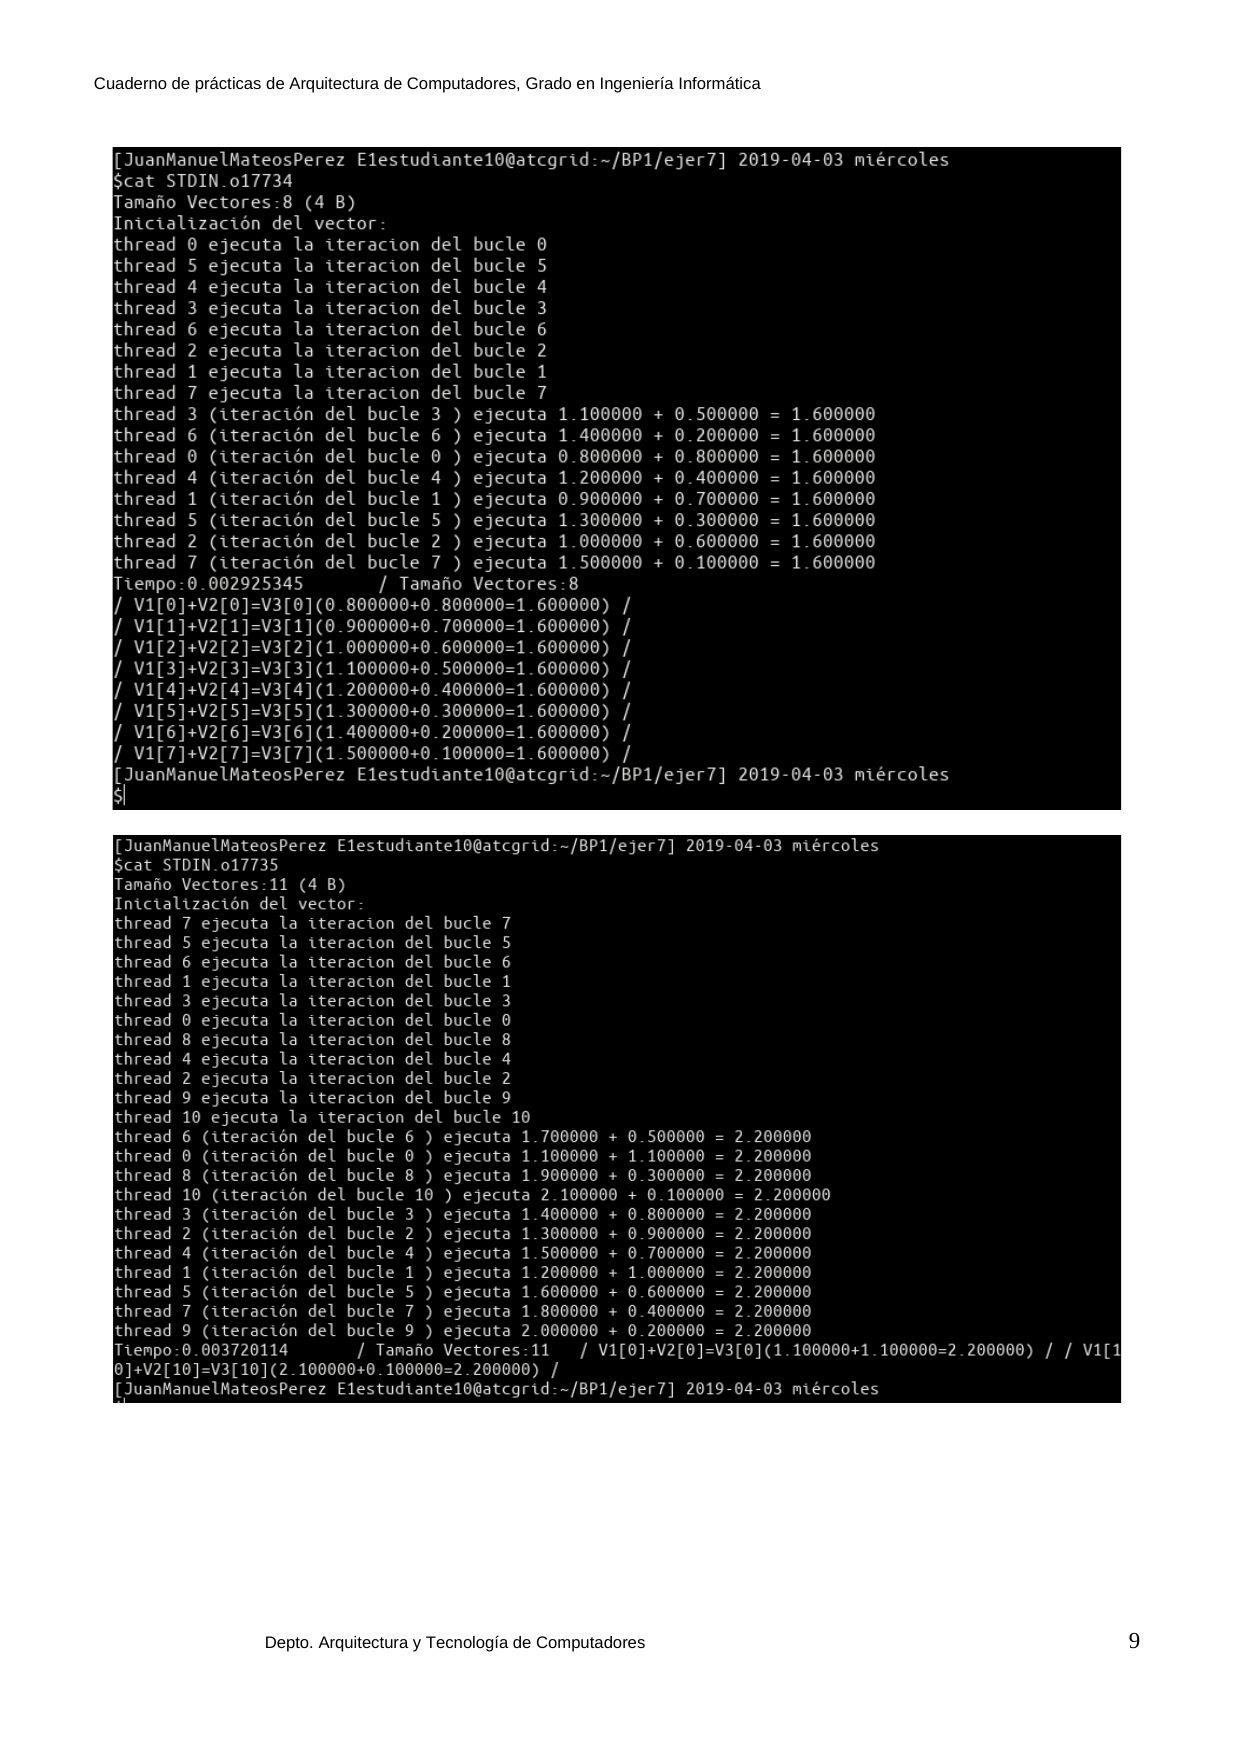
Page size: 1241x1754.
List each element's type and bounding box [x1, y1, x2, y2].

picture [112, 835, 1122, 1403]
picture [112, 147, 1122, 810]
